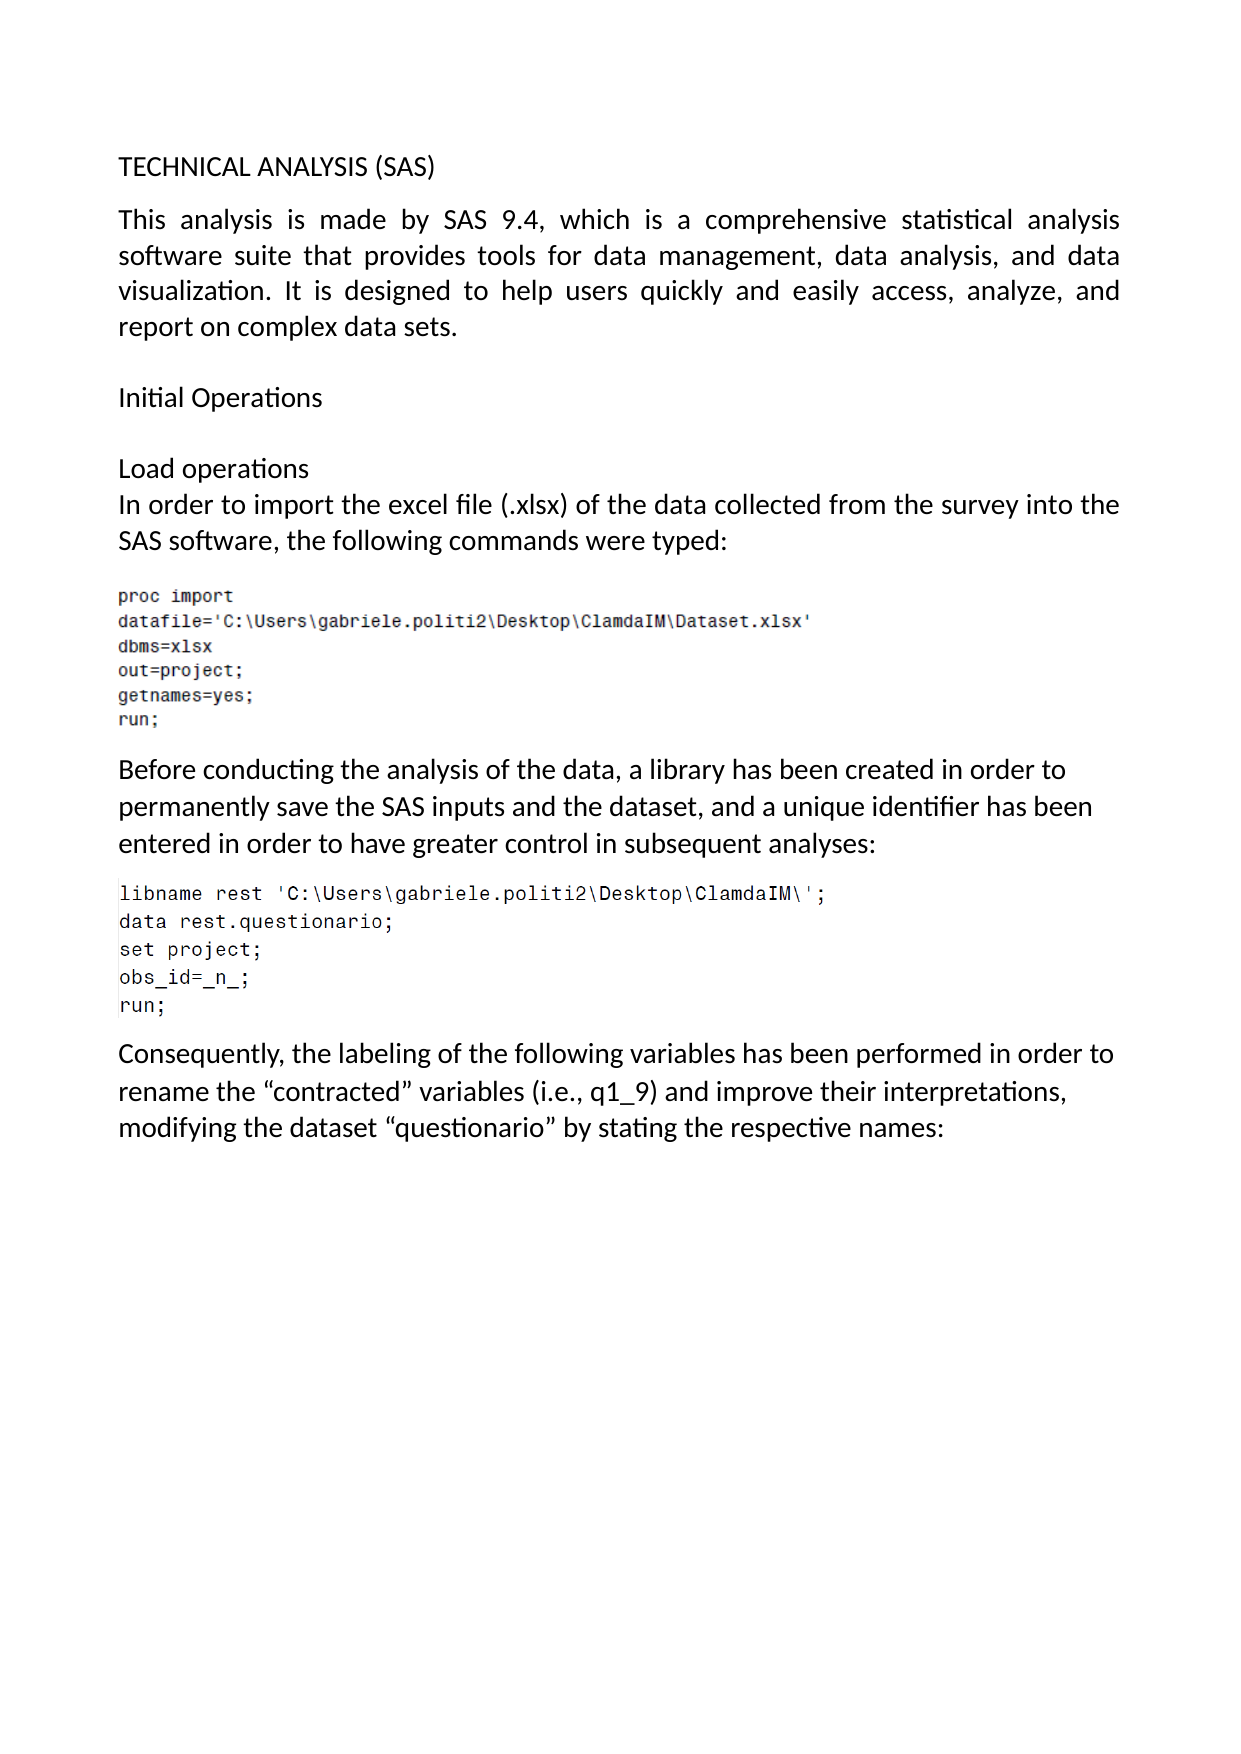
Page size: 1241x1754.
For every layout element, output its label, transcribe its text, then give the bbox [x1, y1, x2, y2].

text Consequently, the labeling of the following variables has been performed in order to rename the “contracted” variables (i.e., q1_9) and improve their interpretations, modifying the dataset “questionario” by stating the respective names: [118, 1036, 1122, 1145]
text Load operations [118, 451, 1122, 486]
text This analysis is made by SAS 9.4, which is a comprehensive statistical analysis software suite that provides tools for data management, data analysis, and data visualization. It is designed to help users quickly and easily access, analyze, and report on complex data sets. [118, 201, 1122, 344]
text Initial Operations [118, 379, 1122, 415]
text TECHNICAL ANALYSIS (SAS) [118, 148, 1122, 183]
text In order to import the excel file (.xlsx) of the data collected from the survey into the SAS software, the following commands were typed: [118, 486, 1122, 557]
text Before conducting the analysis of the data, a library has been created in order to permanently save the SAS inputs and the dataset, and a unique identifier has been entered in order to have greater control in subsequent analyses: [118, 751, 1122, 860]
